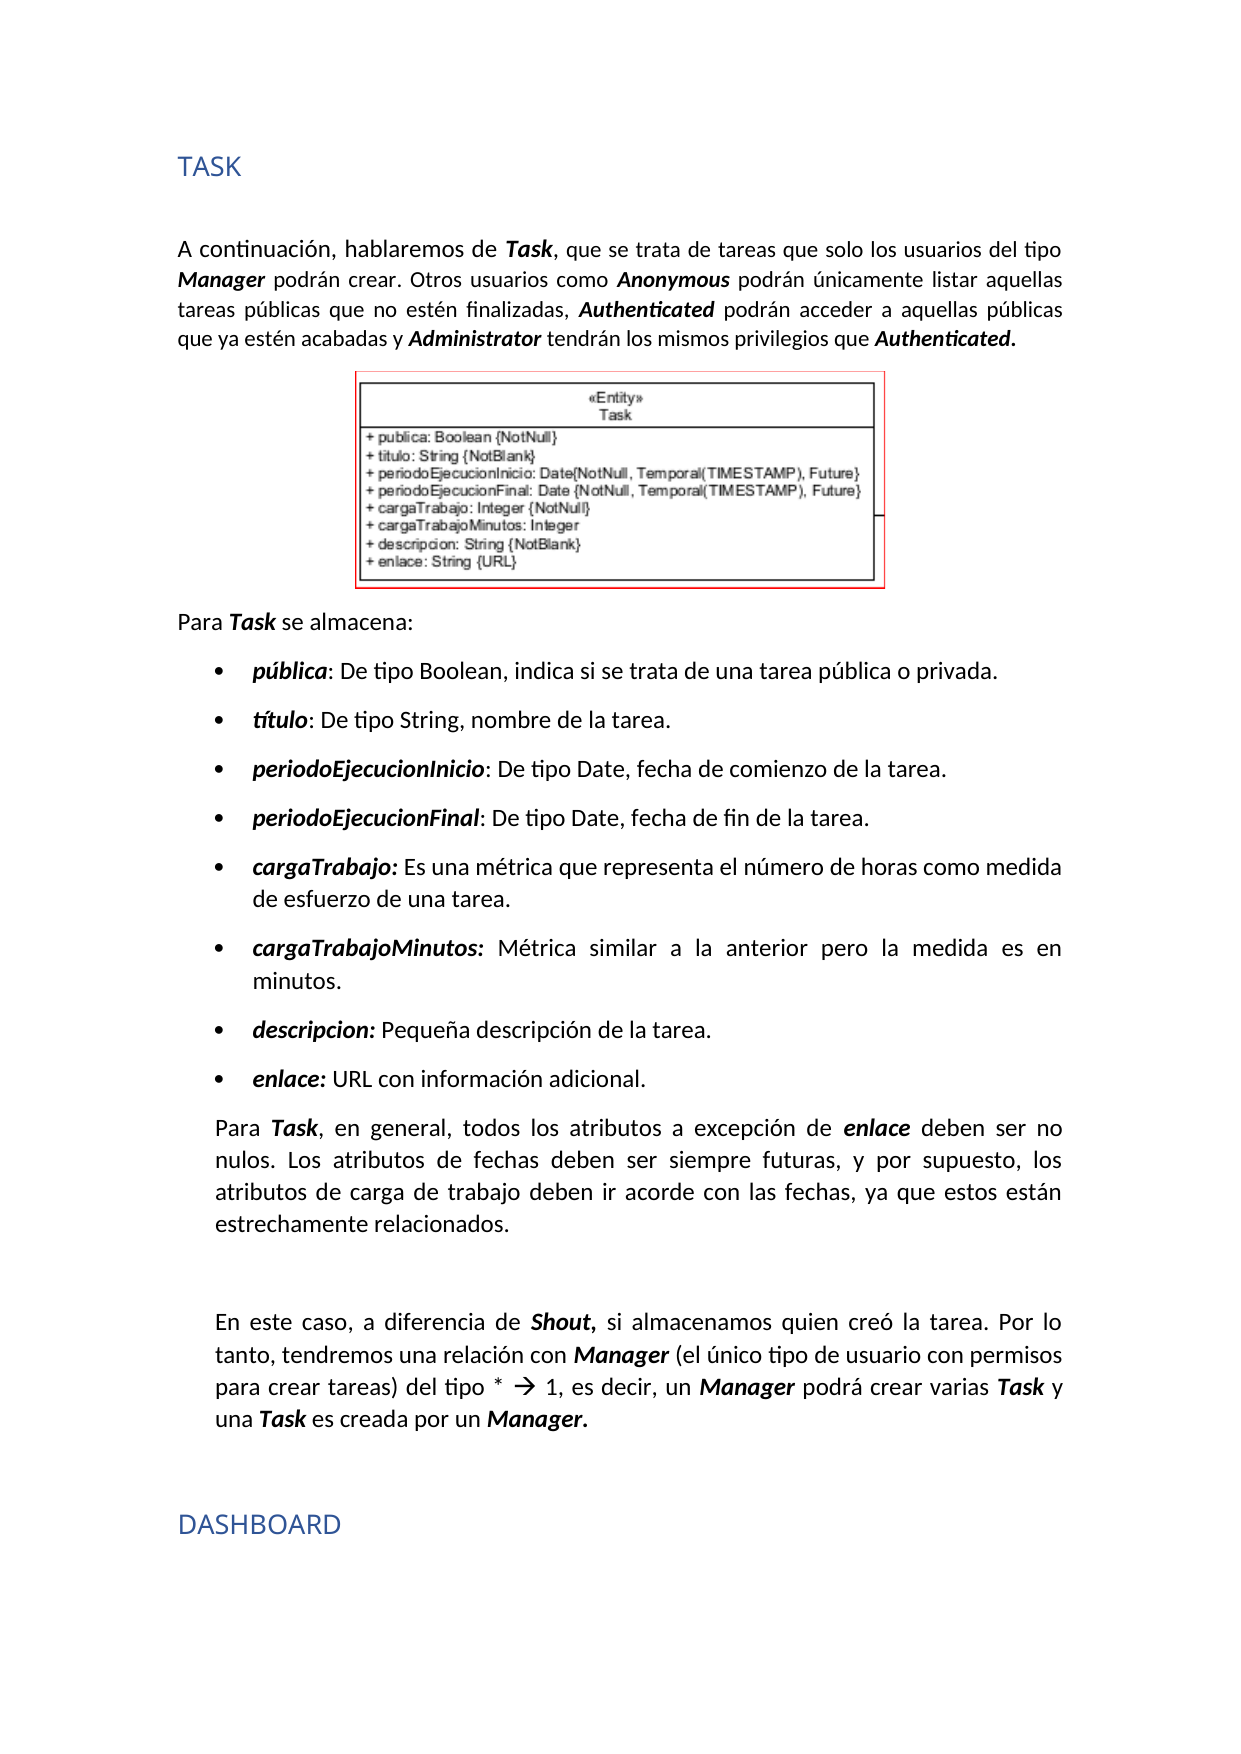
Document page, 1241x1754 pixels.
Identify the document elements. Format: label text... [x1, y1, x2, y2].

text A continuación, hablaremos de Task, que se trata de tareas que solo los usuarios del tipo Manager podrán crear. Otros usuarios como Anonymous podrán únicamente listar aquellas tareas públicas que no estén finalizadas, Authenticated podrán acceder a aquellas públicas que ya estén acabadas y Administrator tendrán los mismos privilegios que Authenticated. [177, 233, 1063, 353]
text Para Task, en general, todos los atributos a excepción de enlace deben ser no nulos. Los atributos de fechas deben ser siempre futuras, y por supuesto, los atributos de carga de trabajo deben ir acorde con las fechas, ya que estos están estrechamente relacionados. [215, 1112, 1063, 1239]
list enlace: URL con información adicional. [215, 1063, 1063, 1093]
list cargaTrabajo: Es una métrica que representa el número de horas como medida de esfuerzo de una tarea. [215, 851, 1063, 914]
list título: De tipo String, nombre de la tarea. [215, 704, 1063, 735]
text Para Task se almacena: [177, 606, 1063, 637]
subtitle TASK [177, 148, 1063, 184]
text En este caso, a diferencia de Shout, si almacenamos quien creó la tarea. Por lo tanto, tendremos una relación con Manager (el único tipo de usuario con permisos para crear tareas) del tipo *  1, es decir, un Manager podrá crear varias Task y una Task es creada por un Manager. [215, 1306, 1063, 1434]
list periodoEjecucionInicio: De tipo Date, fecha de comienzo de la tarea. [215, 753, 1063, 784]
subtitle DASHBOARD [177, 1505, 1063, 1542]
list periodoEjecucionFinal: De tipo Date, fecha de fin de la tarea. [215, 802, 1063, 833]
list pública: De tipo Boolean, indica si se trata de una tarea pública o privada. [215, 655, 1063, 686]
list cargaTrabajoMinutos: Métrica similar a la anterior pero la medida es en minutos. [215, 932, 1063, 995]
list descripcion: Pequeña descripción de la tarea. [215, 1014, 1063, 1044]
